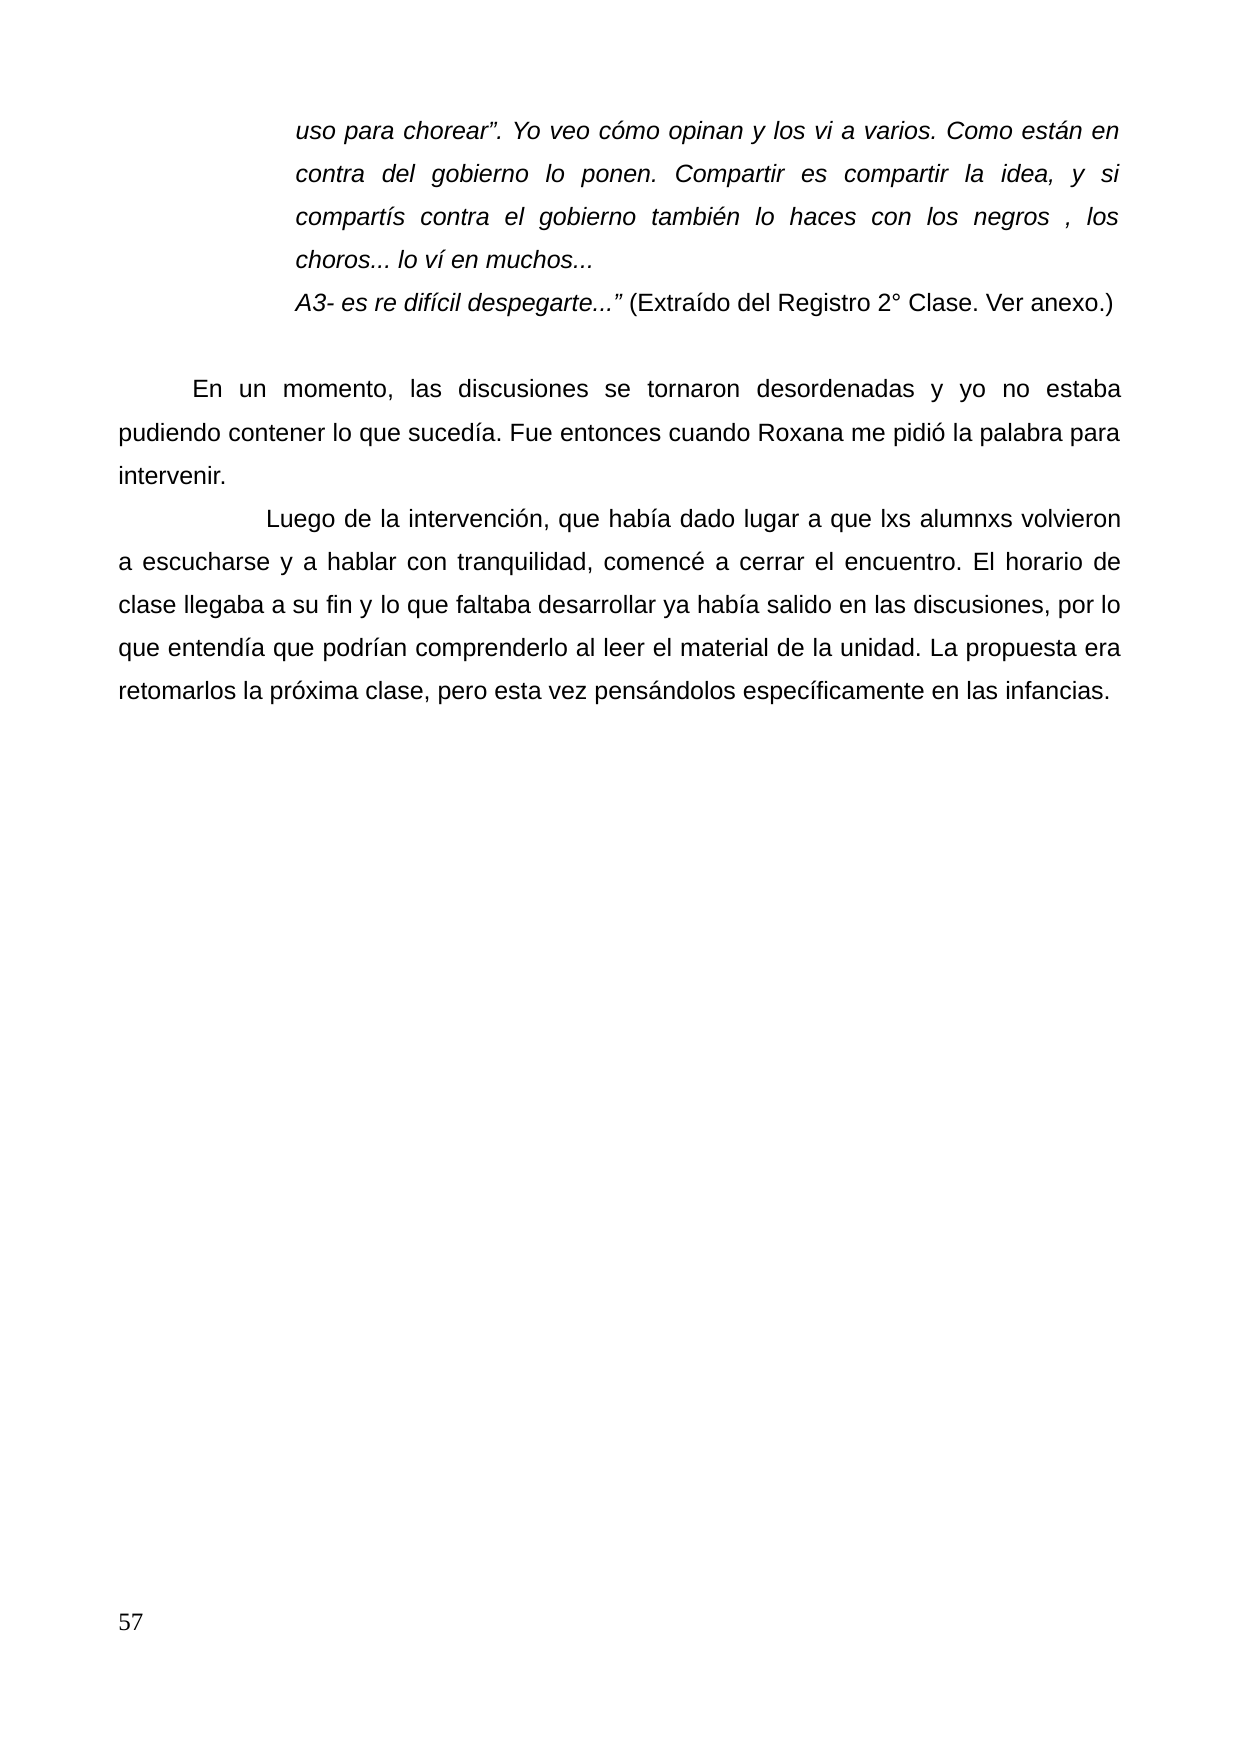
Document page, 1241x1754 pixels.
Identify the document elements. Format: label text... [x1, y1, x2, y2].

text En un momento, las discusiones se tornaron desordenadas y yo no estaba pudiendo contener lo que sucedía. Fue entonces cuando Roxana me pidió la palabra para intervenir. [118, 374, 1123, 489]
text uso para chorear”. Yo veo cómo opinan y los vi a varios. Como están en contra del gobierno lo ponen. Compartir es compartir la idea, y si compartís contra el gobierno también lo haces con los negros , los choros... lo ví en muchos... [295, 116, 1123, 274]
text Luego de la intervención, que había dado lugar a que lxs alumnxs volvieron a escucharse y a hablar con tranquilidad, comencé a cerrar el encuentro. El horario de clase llegaba a su fin y lo que faltaba desarrollar ya había salido en las discusiones, por lo que entendía que podrían comprenderlo al leer el material de la unidad. La propuesta era retomarlos la próxima clase, pero esta vez pensándolos específicamente en las infancias. [118, 504, 1123, 705]
text A3- es re difícil despegarte...” (Extraído del Registro 2° Clase. Ver anexo.) [295, 288, 1123, 317]
